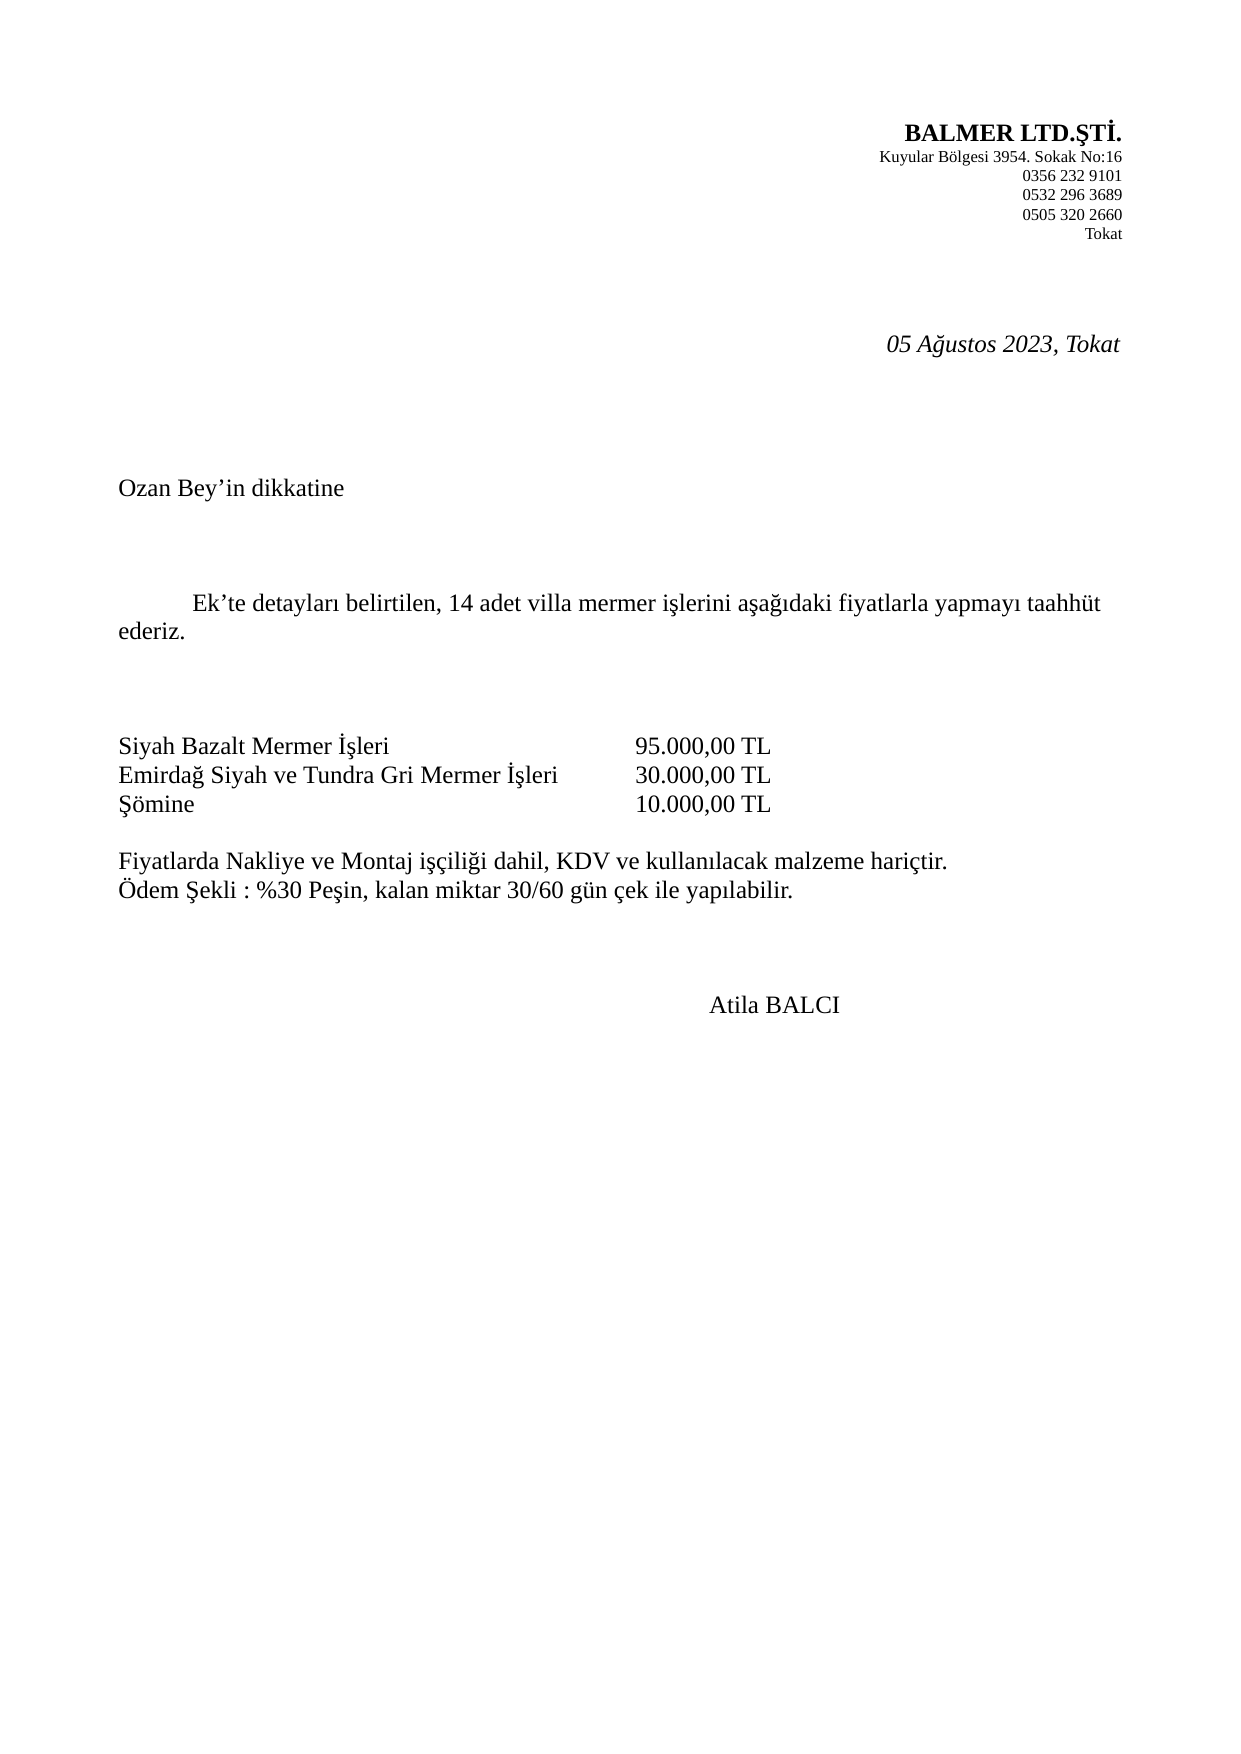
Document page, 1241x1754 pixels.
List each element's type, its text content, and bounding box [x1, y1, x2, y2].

text Ozan Bey’in dikkatine [118, 473, 1122, 501]
text 0356 232 9101 [118, 166, 1122, 185]
text Şömine 10.000,00 TL [118, 789, 1122, 818]
text Fiyatlarda Nakliye ve Montaj işçiliği dahil, KDV ve kullanılacak malzeme hariçtir. [118, 846, 1122, 875]
text BALMER LTD.ŞTİ. [118, 118, 1122, 147]
text 05 Ağustos 2023, Tokat [118, 329, 1122, 358]
text Emirdağ Siyah ve Tundra Gri Mermer İşleri 30.000,00 TL [118, 760, 1122, 789]
text Tokat [118, 223, 1122, 243]
text Ödem Şekli : %30 Peşin, kalan miktar 30/60 gün çek ile yapılabilir. [118, 875, 1122, 904]
text 0505 320 2660 [118, 204, 1122, 223]
text Kuyular Bölgesi 3954. Sokak No:16 [118, 147, 1122, 166]
text 0532 296 3689 [118, 185, 1122, 204]
text Siyah Bazalt Mermer İşleri 95.000,00 TL [118, 731, 1122, 760]
text Ek’te detayları belirtilen, 14 adet villa mermer işlerini aşağıdaki fiyatlarla yapmayı taahhüt ederiz. [118, 588, 1122, 645]
text Atila BALCI [118, 990, 1122, 1019]
